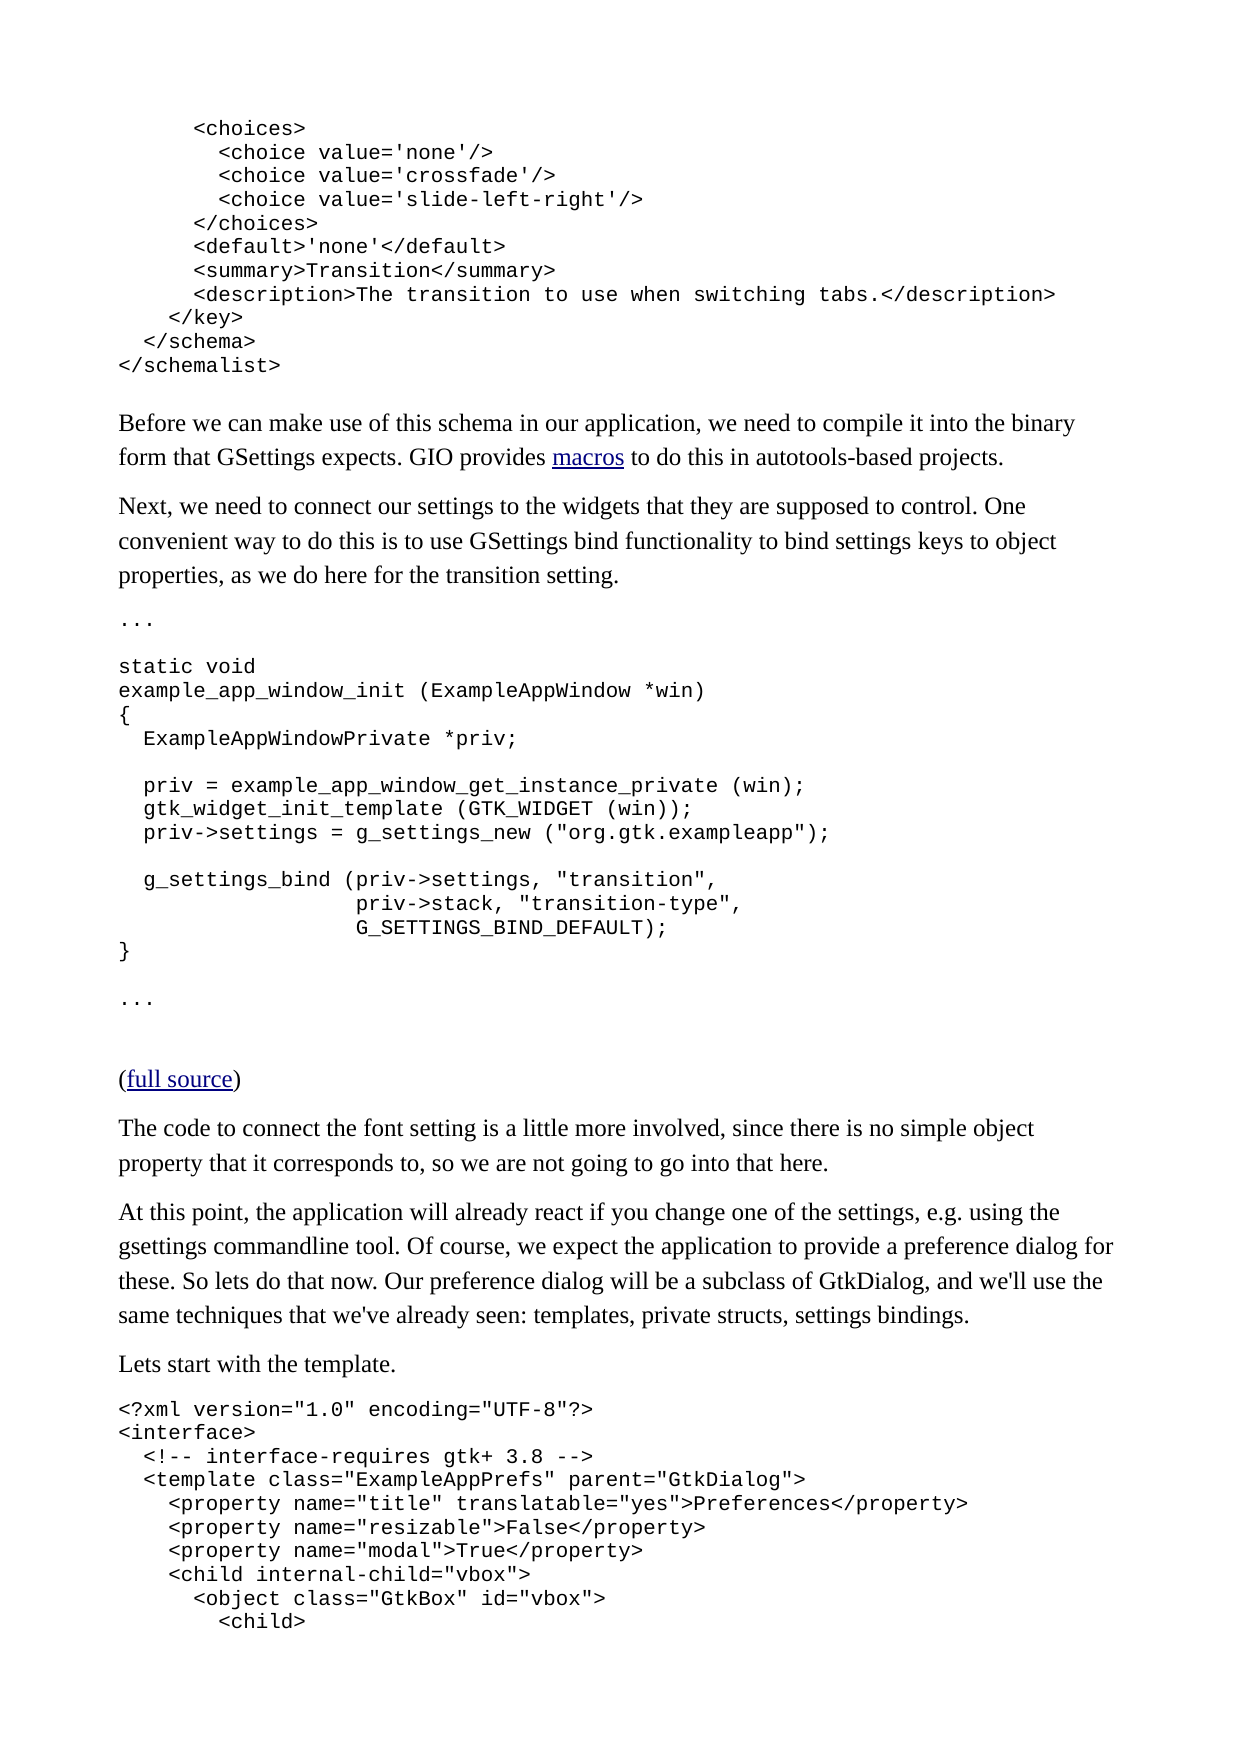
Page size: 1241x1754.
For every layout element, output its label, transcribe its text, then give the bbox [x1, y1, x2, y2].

text g_settings_bind (priv->settings, "transition", [118, 869, 1122, 893]
text Before we can make use of this schema in our application, we need to compile it into the binary form that GSettings expects. GIO provides macros to do this in autotools-based projects. [118, 408, 1122, 471]
text ExampleAppWindowPrivate *priv; [118, 727, 1122, 751]
text example_app_window_init (ExampleAppWindow *win) [118, 680, 1122, 704]
text G_SETTINGS_BIND_DEFAULT); [118, 917, 1122, 940]
text static void [118, 657, 1122, 680]
text priv = example_app_window_get_instance_private (win); [118, 775, 1122, 798]
text (full source) [118, 1064, 1122, 1093]
text gtk_widget_init_template (GTK_WIDGET (win)); [118, 798, 1122, 822]
text Next, we need to connect our settings to the widgets that they are supposed to control. One convenient way to do this is to use GSettings bind functionality to bind settings keys to object properties, as we do here for the transition setting. [118, 491, 1122, 589]
text ... [118, 988, 1122, 1011]
text priv->settings = g_settings_new ("org.gtk.exampleapp"); [118, 822, 1122, 846]
text At this point, the application will already react if you change one of the settings, e.g. using the gsettings commandline tool. Of course, we expect the application to provide a preference dialog for these. So lets do that now. Our preference dialog will be a subclass of GtkDialog, and we'll use the same techniques that we've already seen: templates, private structs, settings bindings. [118, 1197, 1122, 1329]
text priv->stack, "transition-type", [118, 893, 1122, 917]
table_header <?xml version="1.0" encoding="UTF-8"?> <interface> <!-- interface-requires gtk+ 3.8 --> <template class="ExampleAppPrefs" parent="GtkDialog"> <property name="title" translatable="yes">Preferences</property> <property name="resizable">False</property> <property name="modal">True</property> <child internal-child="vbox"> <object class="GtkBox" id="vbox"> <child> [118, 1399, 1083, 1635]
text ... [118, 609, 1122, 633]
table_header <choices> <choice value='none'/> <choice value='crossfade'/> <choice value='slide-left-right'/> </choices> <default>'none'</default> <summary>Transition</summary> <description>The transition to use when switching tabs.</description> </key> </schema> </schemalist> [118, 118, 1058, 408]
text { [118, 704, 1122, 727]
text Lets start with the template. [118, 1349, 1122, 1378]
text The code to connect the font setting is a little more involved, since there is no simple object property that it corresponds to, so we are not going to go into that here. [118, 1113, 1122, 1177]
text } [118, 940, 1122, 964]
